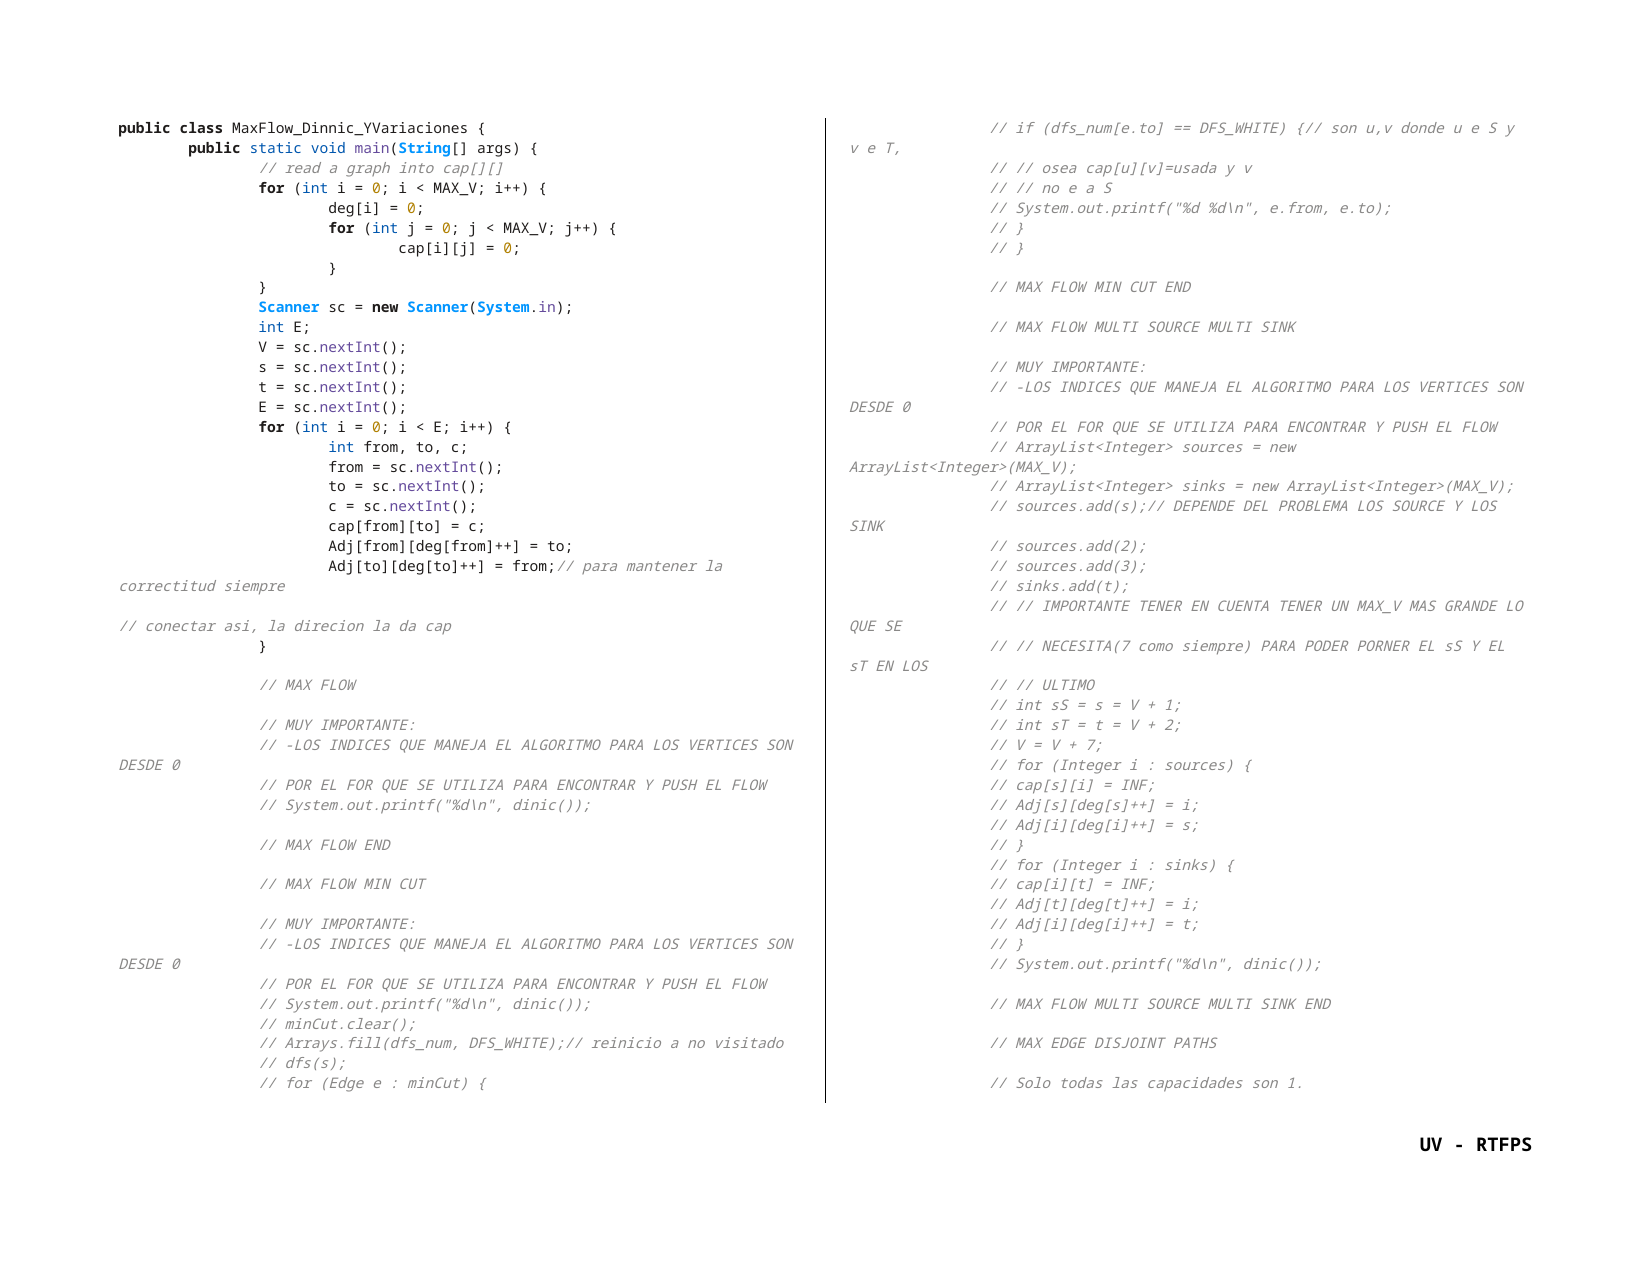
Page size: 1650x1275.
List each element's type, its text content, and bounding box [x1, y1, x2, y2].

text // System.out.printf("%d\n", dinic()); [849, 954, 1532, 974]
text int from, to, c; [118, 436, 801, 456]
text // } [849, 218, 1532, 237]
text // for (Integer i : sinks) { [849, 854, 1532, 874]
text // minCut.clear(); [118, 1013, 801, 1033]
text // MUY IMPORTANTE: [849, 357, 1532, 377]
text // for (Integer i : sources) { [849, 755, 1532, 775]
text // Arrays.fill(dfs_num, DFS_WHITE);// reinicio a no visitado [118, 1033, 801, 1053]
text // // IMPORTANTE TENER EN CUENTA TENER UN MAX_V MAS GRANDE LO QUE SE [849, 596, 1532, 635]
text deg[i] = 0; [118, 198, 801, 218]
text from = sc.nextInt(); [118, 456, 801, 476]
text // -LOS INDICES QUE MANEJA EL ALGORITMO PARA LOS VERTICES SON DESDE 0 [118, 934, 801, 974]
text cap[i][j] = 0; [118, 237, 801, 257]
text // MAX EDGE DISJOINT PATHS [849, 1033, 1532, 1053]
text // MAX FLOW MIN CUT END [849, 277, 1532, 297]
text to = sc.nextInt(); [118, 476, 801, 496]
text // conectar asi, la direcion la da cap [118, 596, 801, 635]
text // POR EL FOR QUE SE UTILIZA PARA ENCONTRAR Y PUSH EL FLOW [849, 417, 1532, 436]
text // MAX FLOW END [118, 834, 801, 854]
text // ArrayList<Integer> sinks = new ArrayList<Integer>(MAX_V); [849, 476, 1532, 496]
text for (int i = 0; i < MAX_V; i++) { [118, 178, 801, 198]
text // } [849, 237, 1532, 257]
text // System.out.printf("%d %d\n", e.from, e.to); [849, 198, 1532, 218]
text // -LOS INDICES QUE MANEJA EL ALGORITMO PARA LOS VERTICES SON DESDE 0 [849, 377, 1532, 417]
text Scanner sc = new Scanner(System.in); [118, 297, 801, 317]
text // Adj[s][deg[s]++] = i; [849, 794, 1532, 814]
text // sources.add(2); [849, 536, 1532, 556]
text public class MaxFlow_Dinnic_YVariaciones { [118, 118, 801, 138]
text // Solo todas las capacidades son 1. [849, 1073, 1532, 1093]
text // MAX FLOW [118, 675, 801, 695]
text // MAX FLOW MULTI SOURCE MULTI SINK [849, 317, 1532, 337]
text V = sc.nextInt(); [118, 337, 801, 357]
text // Adj[i][deg[i]++] = s; [849, 814, 1532, 834]
text // cap[s][i] = INF; [849, 775, 1532, 794]
text } [118, 257, 801, 277]
text // // osea cap[u][v]=usada y v [849, 158, 1532, 178]
text // ArrayList<Integer> sources = new ArrayList<Integer>(MAX_V); [849, 436, 1532, 476]
text // for (Edge e : minCut) { [118, 1073, 801, 1093]
text public static void main(String[] args) { [118, 138, 801, 158]
text // cap[i][t] = INF; [849, 874, 1532, 894]
text // POR EL FOR QUE SE UTILIZA PARA ENCONTRAR Y PUSH EL FLOW [118, 974, 801, 993]
text // read a graph into cap[][] [118, 158, 801, 178]
text // int sT = t = V + 2; [849, 715, 1532, 735]
text for (int i = 0; i < E; i++) { [118, 417, 801, 436]
text // } [849, 834, 1532, 854]
text } [118, 277, 801, 297]
text s = sc.nextInt(); [118, 357, 801, 377]
text } [118, 635, 801, 655]
text // dfs(s); [118, 1053, 801, 1073]
text // } [849, 934, 1532, 954]
text // // ULTIMO [849, 675, 1532, 695]
text // MAX FLOW MIN CUT [118, 874, 801, 894]
text // // no e a S [849, 178, 1532, 198]
text t = sc.nextInt(); [118, 377, 801, 397]
text Adj[to][deg[to]++] = from;// para mantener la correctitud siempre [118, 556, 801, 596]
text c = sc.nextInt(); [118, 496, 801, 516]
text // System.out.printf("%d\n", dinic()); [118, 794, 801, 814]
text int E; [118, 317, 801, 337]
text // V = V + 7; [849, 735, 1532, 755]
text // // NECESITA(7 como siempre) PARA PODER PORNER EL sS Y EL sT EN LOS [849, 635, 1532, 675]
text // MUY IMPORTANTE: [118, 914, 801, 934]
text // System.out.printf("%d\n", dinic()); [118, 993, 801, 1013]
text // Adj[i][deg[i]++] = t; [849, 914, 1532, 934]
text // POR EL FOR QUE SE UTILIZA PARA ENCONTRAR Y PUSH EL FLOW [118, 775, 801, 794]
text for (int j = 0; j < MAX_V; j++) { [118, 218, 801, 237]
text // int sS = s = V + 1; [849, 695, 1532, 715]
text // sources.add(s);// DEPENDE DEL PROBLEMA LOS SOURCE Y LOS SINK [849, 496, 1532, 536]
text // MAX FLOW MULTI SOURCE MULTI SINK END [849, 993, 1532, 1013]
text // MUY IMPORTANTE: [118, 715, 801, 735]
text // sources.add(3); [849, 556, 1532, 576]
text // -LOS INDICES QUE MANEJA EL ALGORITMO PARA LOS VERTICES SON DESDE 0 [118, 735, 801, 775]
text // if (dfs_num[e.to] == DFS_WHITE) {// son u,v donde u e S y v e T, [849, 118, 1532, 158]
text cap[from][to] = c; [118, 516, 801, 536]
text E = sc.nextInt(); [118, 397, 801, 417]
text Adj[from][deg[from]++] = to; [118, 536, 801, 556]
text // sinks.add(t); [849, 576, 1532, 596]
text // Adj[t][deg[t]++] = i; [849, 894, 1532, 914]
